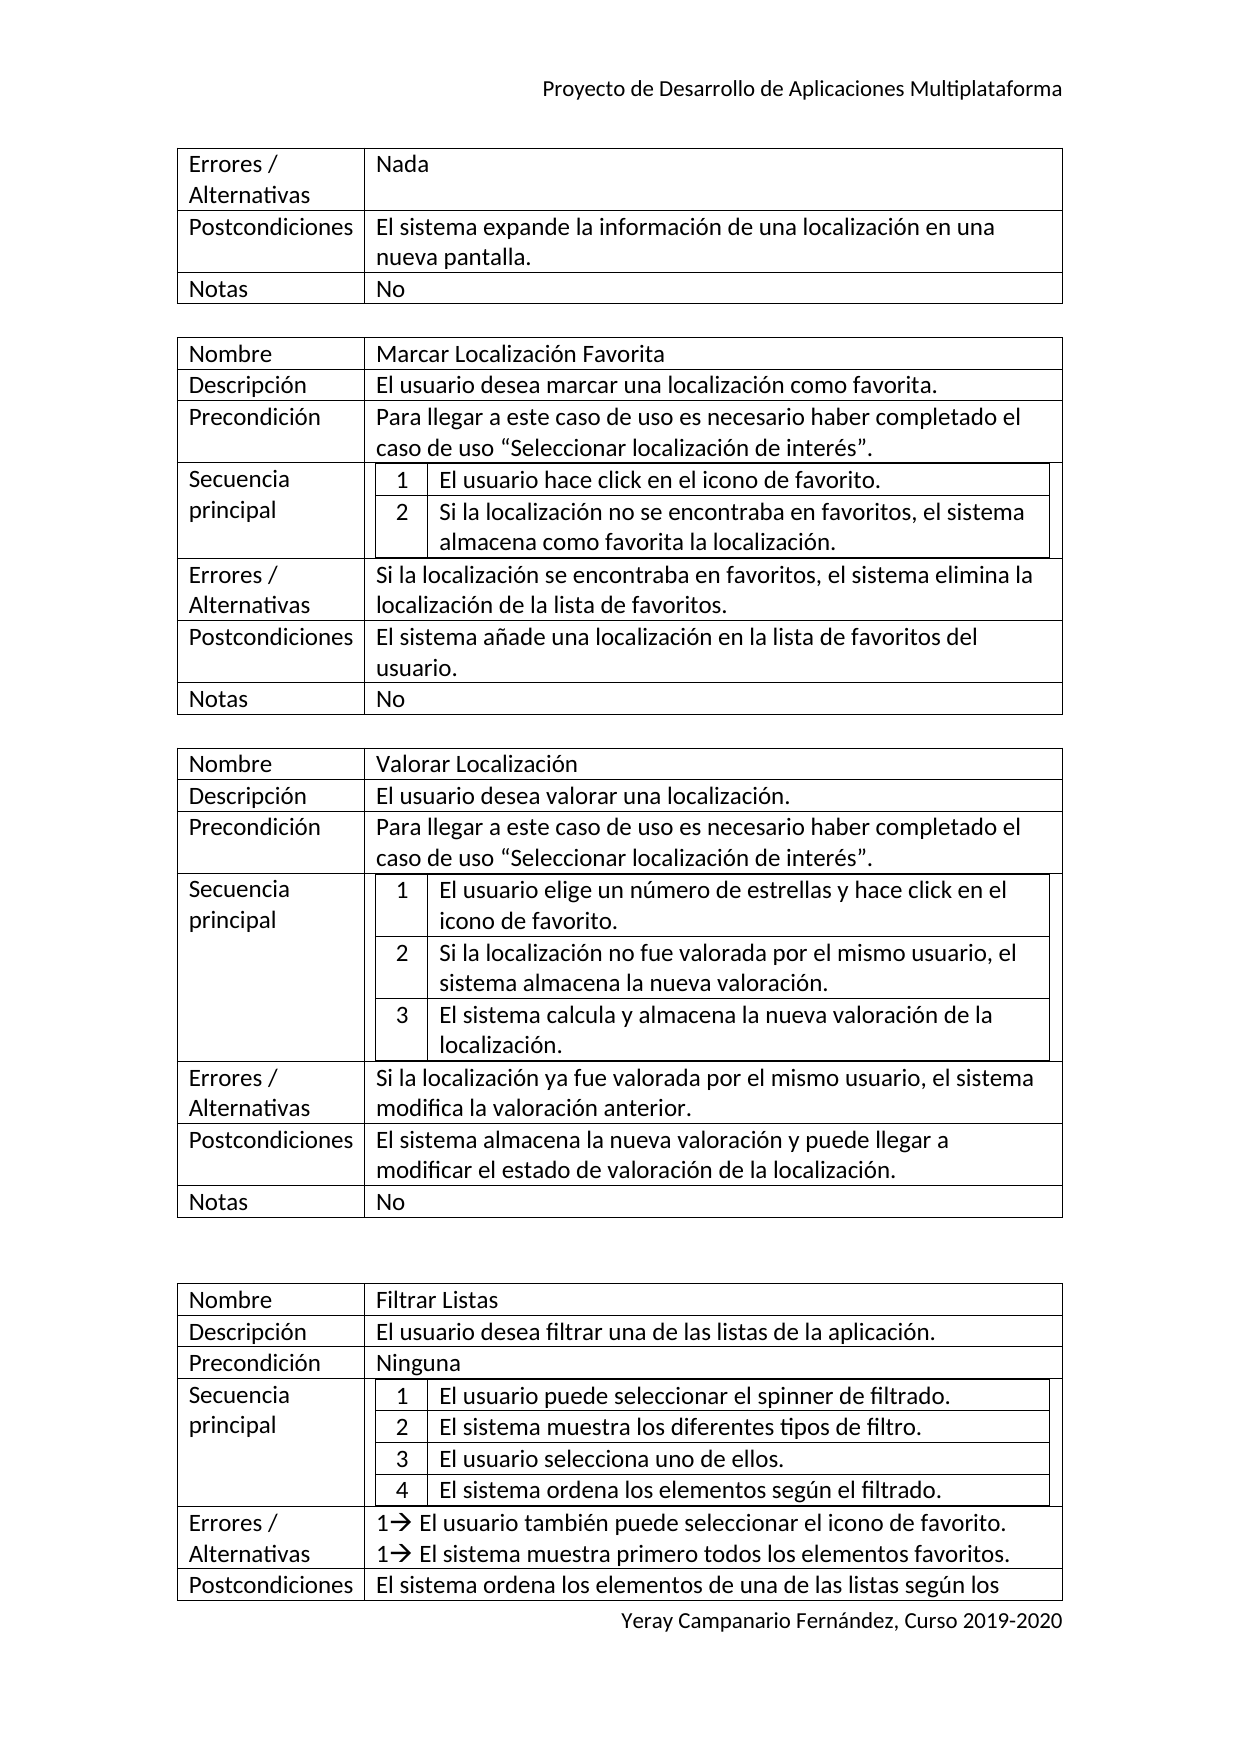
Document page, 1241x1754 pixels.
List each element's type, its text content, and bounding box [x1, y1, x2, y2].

table_cell 1 El usuario también puede seleccionar el icono de favorito. 1 El sistema muestra primero todos los elementos favoritos. [365, 1507, 1062, 1568]
table_cell Descripción [178, 370, 364, 400]
table_header Valorar Localización [365, 749, 1062, 779]
table_cell Nada [365, 149, 1062, 210]
table_header Marcar Localización Favorita [365, 338, 1062, 368]
table_cell [1050, 463, 1062, 558]
table_cell El sistema muestra los diferentes tipos de filtro. [428, 1411, 1049, 1442]
table_cell No [365, 1186, 1062, 1217]
table_cell Para llegar a este caso de uso es necesario haber completado el caso de uso “Seleccionar localización de interés”. [365, 401, 1062, 462]
table_cell Errores / Alternativas [178, 1507, 364, 1568]
table_cell El sistema expande la información de una localización en una nueva pantalla. [365, 211, 1062, 272]
table_cell Postcondiciones [178, 621, 364, 682]
table_cell Precondición [178, 1347, 364, 1378]
table_cell Secuencia principal [178, 463, 364, 558]
table_header El usuario puede seleccionar el spinner de filtrado. [428, 1380, 1049, 1410]
table_cell Postcondiciones [178, 1569, 364, 1600]
table_cell [365, 1379, 375, 1506]
table_header Nombre [178, 338, 364, 368]
table_cell Precondición [178, 812, 364, 873]
table_cell El usuario desea valorar una localización. [365, 780, 1062, 811]
table_cell Secuencia principal [178, 874, 364, 1061]
table_cell El sistema almacena la nueva valoración y puede llegar a modificar el estado de valoración de la localización. [365, 1124, 1062, 1185]
table_header El usuario hace click en el icono de favorito. [428, 464, 1049, 495]
table_cell El sistema añade una localización en la lista de favoritos del usuario. [365, 621, 1062, 682]
table_cell Descripción [178, 780, 364, 811]
table_cell Notas [178, 273, 364, 303]
table_cell Ninguna [365, 1347, 1062, 1378]
table_header Nombre [178, 1284, 364, 1314]
table_cell [365, 874, 375, 1061]
table_cell El sistema ordena los elementos de una de las listas según los [365, 1569, 1062, 1600]
table_cell Si la localización se encontraba en favoritos, el sistema elimina la localización de la lista de favoritos. [365, 559, 1062, 620]
table_cell 2 [376, 937, 427, 998]
table_cell El usuario desea filtrar una de las listas de la aplicación. [365, 1316, 1062, 1346]
table_header Nombre [178, 749, 364, 779]
table_cell El usuario selecciona uno de ellos. [428, 1443, 1049, 1473]
table_cell 2 [376, 1411, 427, 1442]
table_cell Errores / Alternativas [178, 1062, 364, 1123]
table_header 1 [376, 1380, 427, 1410]
table_cell 4 [376, 1475, 427, 1505]
table_cell Para llegar a este caso de uso es necesario haber completado el caso de uso “Seleccionar localización de interés”. [365, 812, 1062, 873]
table_cell 2 [376, 496, 427, 557]
table_cell Notas [178, 683, 364, 714]
table_cell Errores / Alternativas [178, 559, 364, 620]
table_header Filtrar Listas [365, 1284, 1062, 1314]
table_cell Secuencia principal [178, 1379, 364, 1506]
table_cell Postcondiciones [178, 1124, 364, 1185]
table_cell [1050, 874, 1062, 1061]
table_cell [1050, 1379, 1062, 1506]
table_cell Si la localización no fue valorada por el mismo usuario, el sistema almacena la nueva valoración. [428, 937, 1049, 998]
table_cell El sistema ordena los elementos según el filtrado. [428, 1475, 1049, 1505]
table_cell No [365, 683, 1062, 714]
table_cell 3 [376, 1443, 427, 1473]
table_header 1 [376, 875, 427, 936]
table_cell Descripción [178, 1316, 364, 1346]
table_cell El sistema calcula y almacena la nueva valoración de la localización. [428, 999, 1049, 1060]
table_header El usuario elige un número de estrellas y hace click en el icono de favorito. [428, 875, 1049, 936]
table_cell Precondición [178, 401, 364, 462]
table_cell El usuario desea marcar una localización como favorita. [365, 370, 1062, 400]
table_cell 3 [376, 999, 427, 1060]
table_cell Postcondiciones [178, 211, 364, 272]
table_cell No [365, 273, 1062, 303]
table_header 1 [376, 464, 427, 495]
table_cell [365, 463, 375, 558]
table_cell Si la localización no se encontraba en favoritos, el sistema almacena como favorita la localización. [428, 496, 1049, 557]
table_cell Si la localización ya fue valorada por el mismo usuario, el sistema modifica la valoración anterior. [365, 1062, 1062, 1123]
table_cell Notas [178, 1186, 364, 1217]
table_cell Errores / Alternativas [178, 149, 364, 210]
